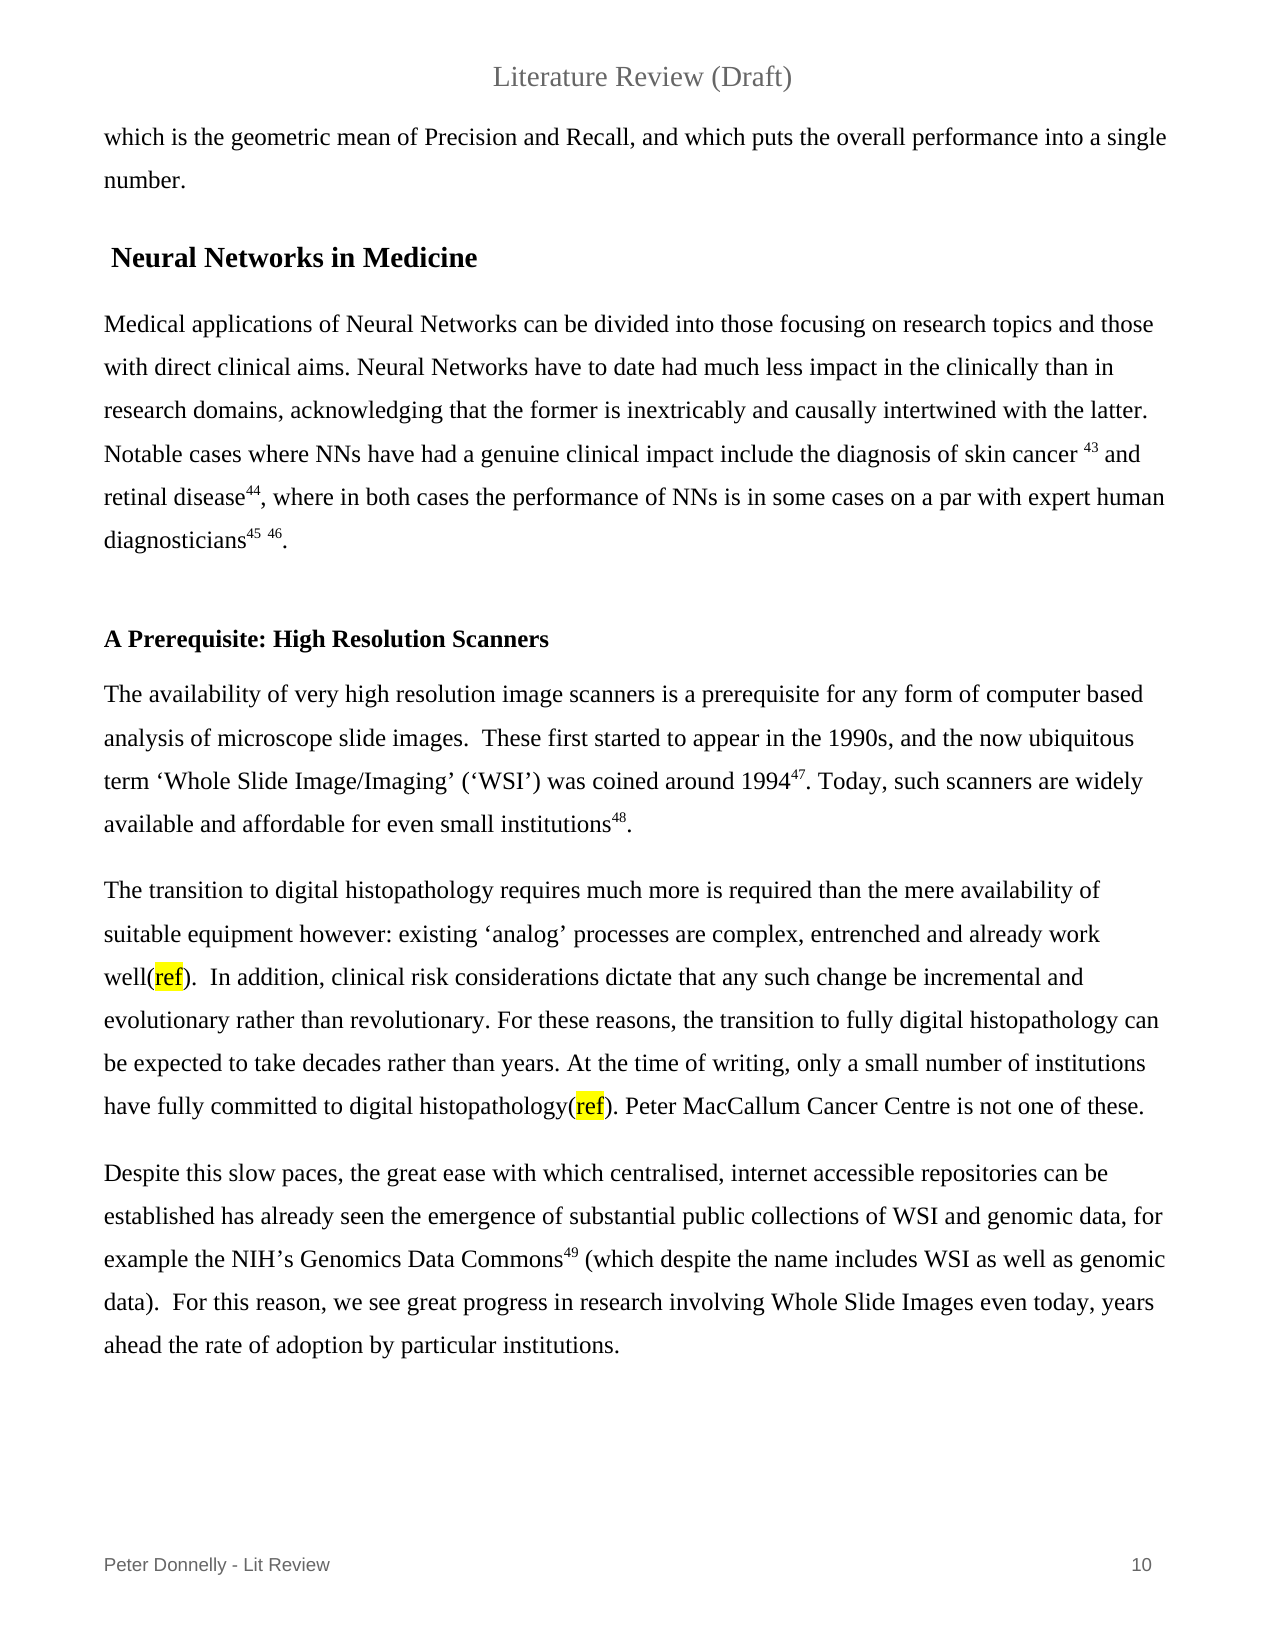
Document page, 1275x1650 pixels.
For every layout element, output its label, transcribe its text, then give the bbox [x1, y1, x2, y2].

text Despite this slow paces, the great ease with which centralised, internet accessible repositories can be established has already seen the emergence of substantial public collections of WSI and genomic data, for example the NIH’s Genomics Data Commons (which despite the name includes WSI as well as genomic data). For this reason, we see great progress in research involving Whole Slide Images even today, years ahead the rate of adoption by particular institutions. [103, 1158, 1181, 1359]
text The availability of very high resolution image scanners is a prerequisite for any form of computer based analysis of microscope slide images. These first started to appear in the 1990s, and the now ubiquitous term ‘Whole Slide Image/Imaging’ (‘WSI’) was coined around 1994. Today, such scanners are widely available and affordable for even small institutions. [103, 679, 1181, 838]
text The transition to digital histopathology requires much more is required than the mere availability of suitable equipment however: existing ‘analog’ processes are complex, entrenched and already work well(ref). In addition, clinical risk considerations dictate that any such change be incremental and evolutionary rather than revolutionary. For these reasons, the transition to fully digital histopathology can be expected to take decades rather than years. At the time of writing, only a small number of institutions have fully committed to digital histopathology(ref). Peter MacCallum Cancer Centre is not one of these. [103, 876, 1181, 1120]
text which is the geometric mean of Precision and Recall, and which puts the overall performance into a single number. [103, 122, 1181, 194]
subtitle Neural Networks in Medicine [103, 240, 1181, 274]
subtitle A Prerequisite: High Resolution Scanners [103, 624, 1181, 653]
text Medical applications of Neural Networks can be divided into those focusing on research topics and those with direct clinical aims. Neural Networks have to date had much less impact in the clinically than in research domains, acknowledging that the former is inextricably and causally intertwined with the latter. Notable cases where NNs have had a genuine clinical impact include the diagnosis of skin cancer and retinal disease, where in both cases the performance of NNs is in some cases on a par with expert human diagnosticians . [103, 309, 1181, 554]
